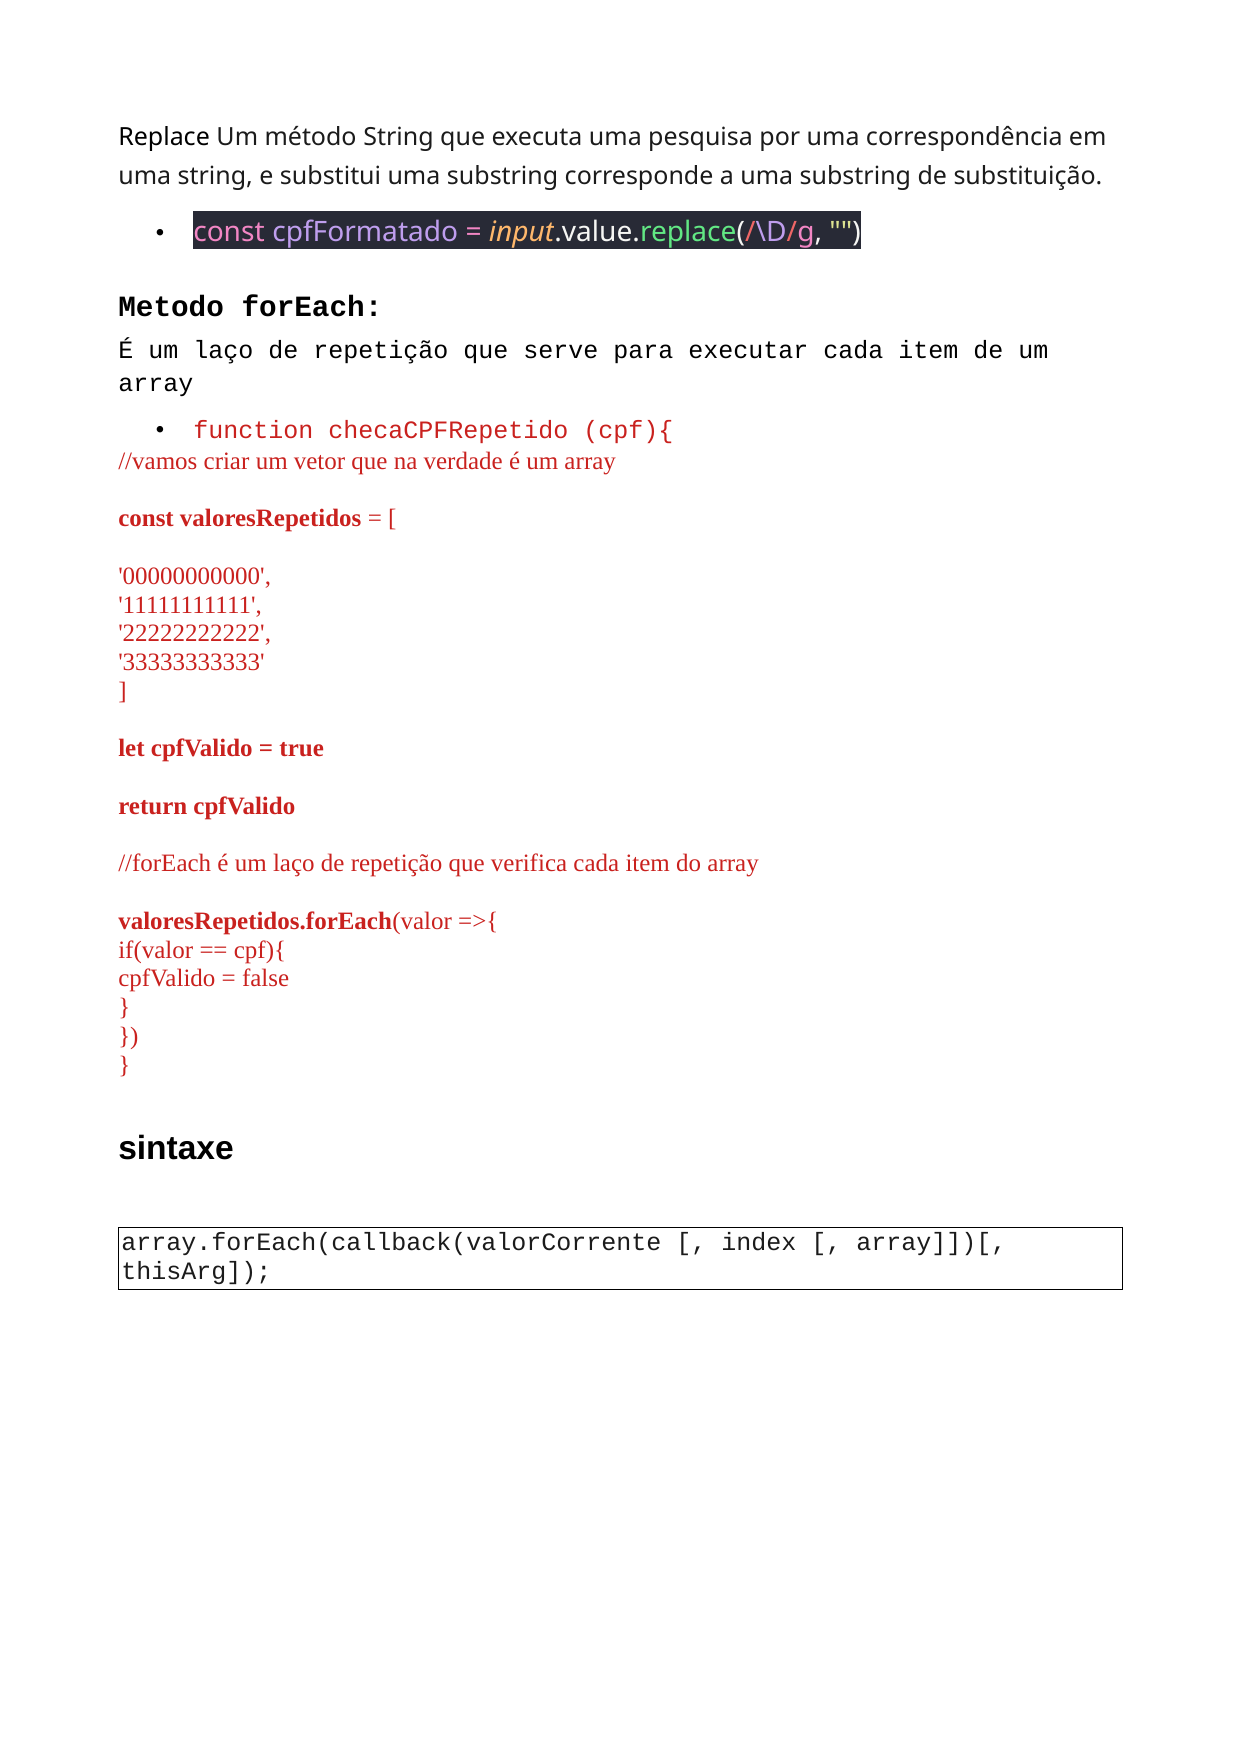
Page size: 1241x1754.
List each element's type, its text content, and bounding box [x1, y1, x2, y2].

text } [118, 1050, 1122, 1078]
text } [118, 992, 1122, 1021]
text '00000000000', [118, 561, 1122, 590]
text //forEach é um laço de repetição que verifica cada item do array [118, 848, 1122, 877]
text cpfValido = false [118, 963, 1122, 992]
list function checaCPFRepetido (cpf){ [156, 418, 1122, 446]
text return cpfValido [118, 791, 1122, 820]
text '22222222222', [118, 618, 1122, 647]
subtitle sintaxe [118, 1128, 1122, 1167]
text É um laço de repetição que serve para executar cada item de um array [118, 338, 1122, 399]
text Replace Um método String que executa uma pesquisa por uma correspondência em uma string, e substitui uma substring corresponde a uma substring de substituição. [118, 118, 1122, 191]
text if(valor == cpf){ [118, 935, 1122, 963]
text //vamos criar um vetor que na verdade é um array [118, 446, 1122, 475]
text '11111111111', [118, 590, 1122, 618]
subtitle Metodo forEach: [118, 292, 1122, 326]
text array.forEach(callback(valorCorrente [, index [, array]])[, thisArg]); [119, 1228, 1122, 1289]
text let cpfValido = true [118, 733, 1122, 762]
text ] [118, 676, 1122, 705]
list const cpfFormatado = input.value.replace(/\D/g, "") [156, 211, 1122, 249]
text }) [118, 1021, 1122, 1050]
text '33333333333' [118, 647, 1122, 676]
text valoresRepetidos.forEach(valor =>{ [118, 906, 1122, 935]
text const valoresRepetidos = [ [118, 503, 1122, 532]
